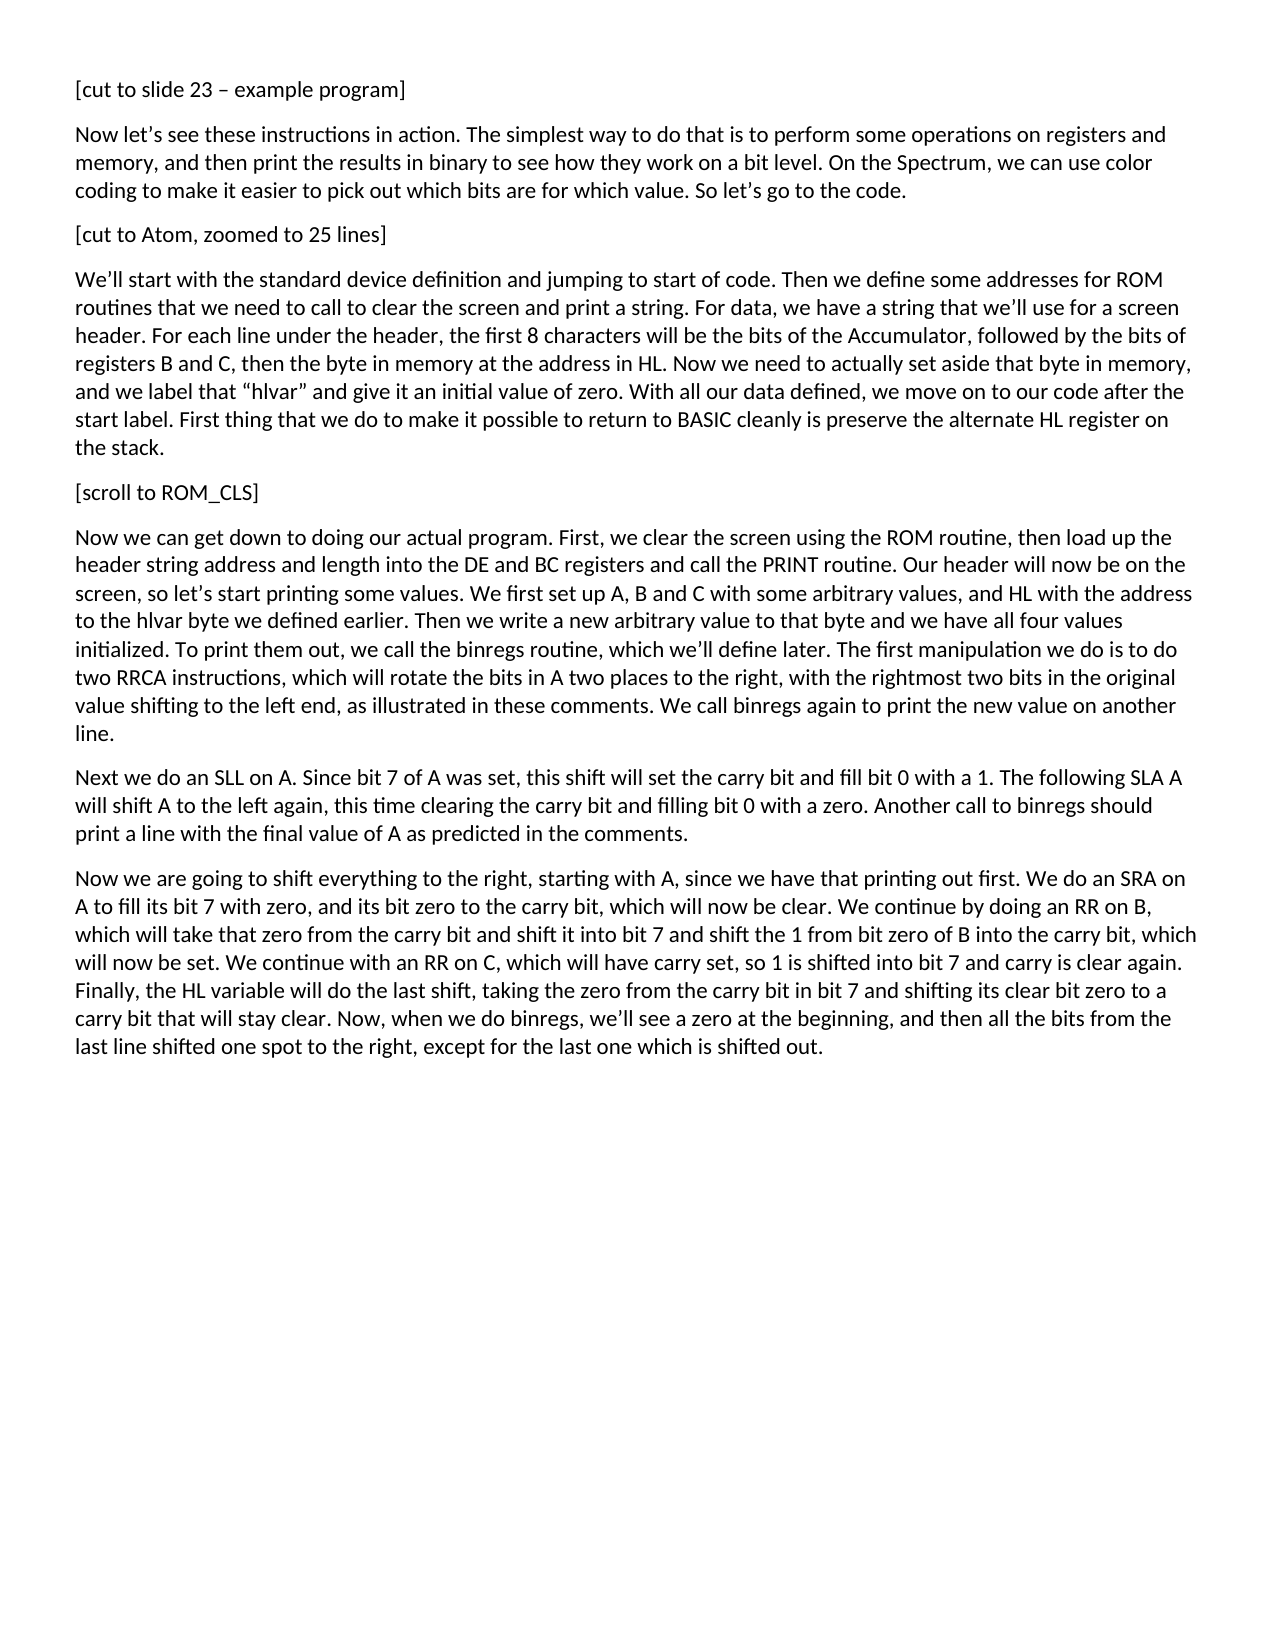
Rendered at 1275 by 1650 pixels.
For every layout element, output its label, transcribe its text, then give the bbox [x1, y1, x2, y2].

text [cut to slide 23 – example program] [75, 75, 1200, 103]
text [cut to Atom, zoomed to 25 lines] [75, 220, 1200, 248]
text Now we can get down to doing our actual program. First, we clear the screen using the ROM routine, then load up the header string address and length into the DE and BC registers and call the PRINT routine. Our header will now be on the screen, so let’s start printing some values. We first set up A, B and C with some arbitrary values, and HL with the address to the hlvar byte we defined earlier. Then we write a new arbitrary value to that byte and we have all four values initialized. To print them out, we call the binregs routine, which we’ll define later. The first manipulation we do is to do two RRCA instructions, which will rotate the bits in A two places to the right, with the rightmost two bits in the original value shifting to the left end, as illustrated in these comments. We call binregs again to print the new value on another line. [75, 523, 1200, 747]
text [scroll to ROM_CLS] [75, 478, 1200, 506]
text Next we do an SLL on A. Since bit 7 of A was set, this shift will set the carry bit and fill bit 0 with a 1. The following SLA A will shift A to the left again, this time clearing the carry bit and filling bit 0 with a zero. Another call to binregs should print a line with the final value of A as predicted in the comments. [75, 763, 1200, 847]
text We’ll start with the standard device definition and jumping to start of code. Then we define some addresses for ROM routines that we need to call to clear the screen and print a string. For data, we have a string that we’ll use for a screen header. For each line under the header, the first 8 characters will be the bits of the Accumulator, followed by the bits of registers B and C, then the byte in memory at the address in HL. Now we need to actually set aside that byte in memory, and we label that “hlvar” and give it an initial value of zero. With all our data defined, we move on to our code after the start label. First thing that we do to make it possible to return to BASIC cleanly is preserve the alternate HL register on the stack. [75, 265, 1200, 461]
text Now we are going to shift everything to the right, starting with A, since we have that printing out first. We do an SRA on A to fill its bit 7 with zero, and its bit zero to the carry bit, which will now be clear. We continue by doing an RR on B, which will take that zero from the carry bit and shift it into bit 7 and shift the 1 from bit zero of B into the carry bit, which will now be set. We continue with an RR on C, which will have carry set, so 1 is shifted into bit 7 and carry is clear again. Finally, the HL variable will do the last shift, taking the zero from the carry bit in bit 7 and shifting its clear bit zero to a carry bit that will stay clear. Now, when we do binregs, we’ll see a zero at the beginning, and then all the bits from the last line shifted one spot to the right, except for the last one which is shifted out. [75, 864, 1200, 1060]
text Now let’s see these instructions in action. The simplest way to do that is to perform some operations on registers and memory, and then print the results in binary to see how they work on a bit level. On the Spectrum, we can use color coding to make it easier to pick out which bits are for which value. So let’s go to the code. [75, 120, 1200, 204]
